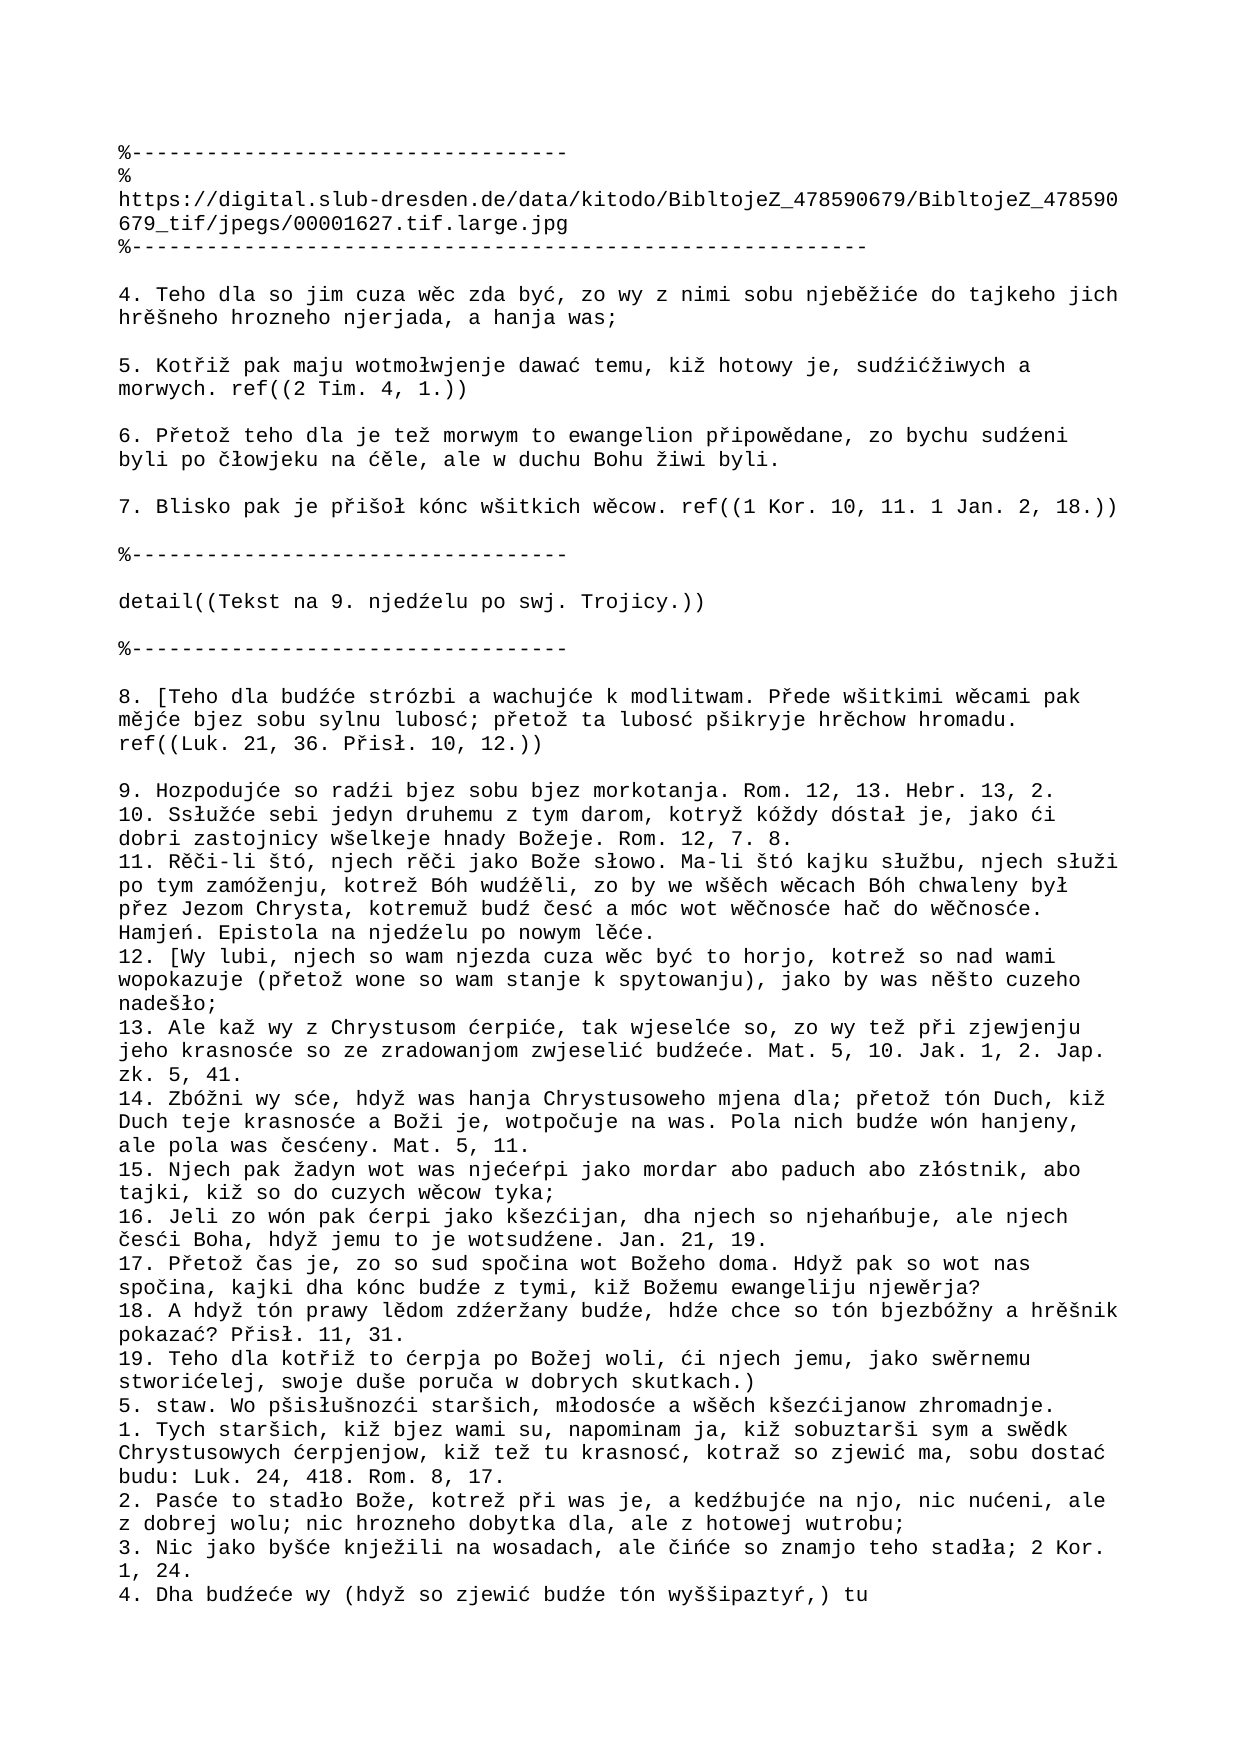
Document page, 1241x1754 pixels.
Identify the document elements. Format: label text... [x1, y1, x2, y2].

text %----------------------------------------------------------- [118, 236, 1122, 260]
text detail((Tekst na 9. njedźelu po swj. Trojicy.)) [118, 591, 1122, 615]
text 17. Přetož čas je, zo so sud spočina wot Božeho doma. Hdyž pak so wot nas spočina, kajki dha kónc budźe z tymi, kiž Božemu ewangeliju njewěrja? [118, 1253, 1122, 1300]
text 15. Njech pak žadyn wot was njećeŕpi jako mordar abo paduch abo złóstnik, abo tajki, kiž so do cuzych wěcow tyka; [118, 1158, 1122, 1206]
text 10. Ssłužće sebi jedyn druhemu z tym darom, kotryž kóždy dóstał je, jako ći dobri zastojnicy wšelkeje hnady Božeje. Rom. 12, 7. 8. [118, 804, 1122, 851]
text 6. Přetož teho dla je tež morwym to ewangelion připowědane, zo bychu sudźeni byli po čłowjeku na ćěle, ale w duchu Bohu žiwi byli. [118, 426, 1122, 473]
text 5. Kotřiž pak maju wotmołwjenje dawać temu, kiž hotowy je, sudźićžiwych a morwych. ref((2 Tim. 4, 1.)) [118, 354, 1122, 402]
text %----------------------------------- [118, 544, 1122, 567]
text 18. A hdyž tón prawy lědom zdźeržany budźe, hdźe chce so tón bjezbóžny a hrěšnik pokazać? Přisł. 11, 31. [118, 1300, 1122, 1348]
text 9. Hozpodujće so radźi bjez sobu bjez morkotanja. Rom. 12, 13. Hebr. 13, 2. [118, 780, 1122, 804]
text 19. Teho dla kotřiž to ćerpja po Božej woli, ći njech jemu, jako swěrnemu stworićelej, swoje duše poruča w dobrych skutkach.) [118, 1348, 1122, 1395]
text 11. Rěči-li štó, njech rěči jako Bože słowo. Ma-li štó kajku słužbu, njech słuži po tym zamóženju, kotrež Bóh wudźěli, zo by we wšěch wěcach Bóh chwaleny był přez Jezom Chrysta, kotremuž budź česć a móc wot wěčnosće hač do wěčnosće. Hamjeń. Epistola na njedźelu po nowym lěće. [118, 851, 1122, 946]
text 14. Zbóžni wy sće, hdyž was hanja Chrystusoweho mjena dla; přetož tón Duch, kiž Duch teje krasnosće a Boži je, wotpočuje na was. Pola nich budźe wón hanjeny, ale pola was česćeny. Mat. 5, 11. [118, 1088, 1122, 1158]
text % https://digital.slub-dresden.de/data/kitodo/BibltojeZ_478590679/BibltojeZ_478590679_tif/jpegs/00001627.tif.large.jpg [118, 165, 1122, 236]
text 4. Teho dla so jim cuza wěc zda być, zo wy z nimi sobu njeběžiće do tajkeho jich hrěšneho hrozneho njerjada, a hanja was; [118, 284, 1122, 331]
text 7. Blisko pak je přišoł kónc wšitkich wěcow. ref((1 Kor. 10, 11. 1 Jan. 2, 18.)) [118, 496, 1122, 520]
text 16. Jeli zo wón pak ćerpi jako kšezćijan, dha njech so njehańbuje, ale njech česći Boha, hdyž jemu to je wotsudźene. Jan. 21, 19. [118, 1206, 1122, 1253]
text 2. Pasće to stadło Bože, kotrež při was je, a kedźbujće na njo, nic nućeni, ale z dobrej wolu; nic hrozneho dobytka dla, ale z hotowej wutrobu; [118, 1489, 1122, 1537]
text 8. [Teho dla budźće strózbi a wachujće k modlitwam. Přede wšitkimi wěcami pak mějće bjez sobu sylnu lubosć; přetož ta lubosć pšikryje hrěchow hromadu. ref((Luk. 21, 36. Přisł. 10, 12.)) [118, 686, 1122, 757]
text 13. Ale kaž wy z Chrystusom ćerpiće, tak wjeselće so, zo wy tež při zjewjenju jeho krasnosće so ze zradowanjom zwjeselić budźeće. Mat. 5, 10. Jak. 1, 2. Jap. zk. 5, 41. [118, 1017, 1122, 1088]
text 12. [Wy lubi, njech so wam njezda cuza wěc być to horjo, kotrež so nad wami wopokazuje (přetož wone so wam stanje k spytowanju), jako by was něšto cuzeho nadešło; [118, 946, 1122, 1017]
text 3. Nic jako byšće knježili na wosadach, ale čińće so znamjo teho stadła; 2 Kor. 1, 24. [118, 1537, 1122, 1584]
text %----------------------------------- [118, 638, 1122, 662]
text 5. staw. Wo pšisłušnozći staršich, młodosće a wšěch kšezćijanow zhromadnje. [118, 1395, 1122, 1419]
text %----------------------------------- [118, 142, 1122, 165]
text 4. Dha budźeće wy (hdyž so zjewić budźe tón wyššipaztyŕ,) tu [118, 1584, 1122, 1608]
text 1. Tych staršich, kiž bjez wami su, napominam ja, kiž sobuztarši sym a swědk Chrystusowych ćerpjenjow, kiž tež tu krasnosć, kotraž so zjewić ma, sobu dostać budu: Luk. 24, 418. Rom. 8, 17. [118, 1419, 1122, 1489]
